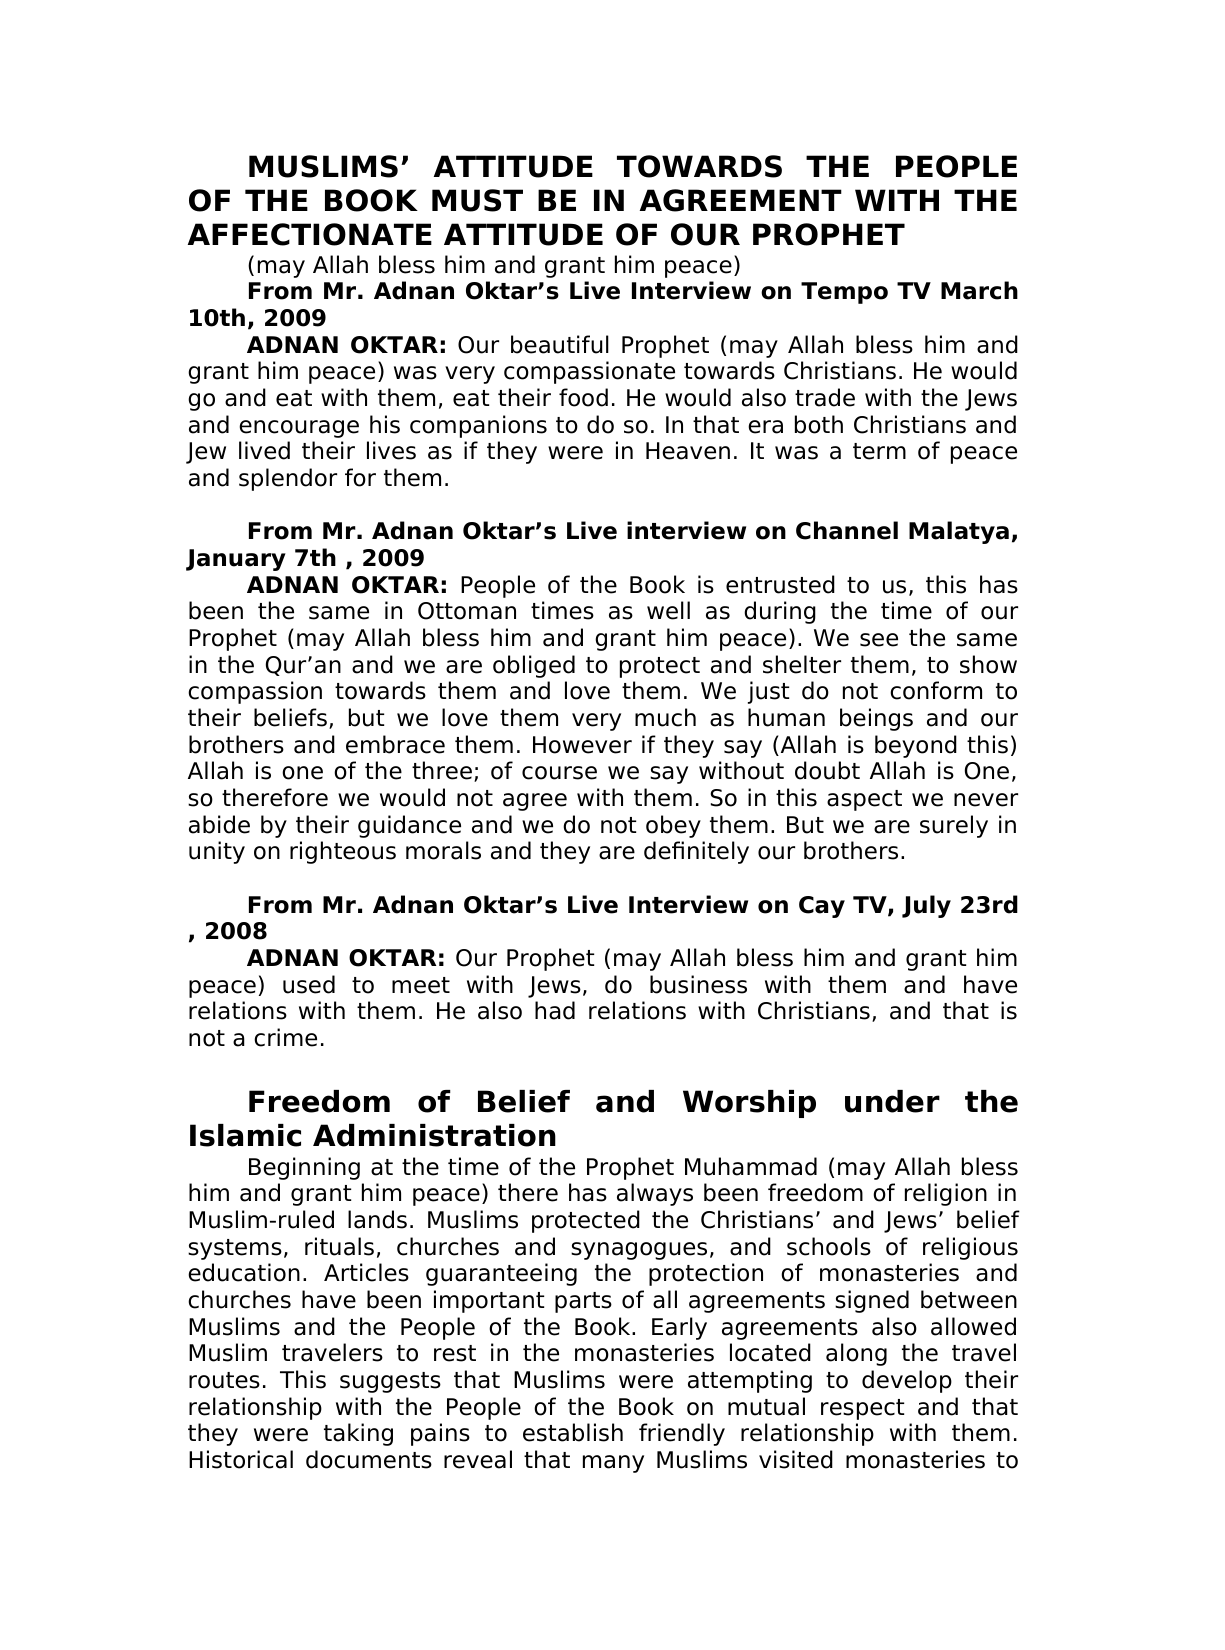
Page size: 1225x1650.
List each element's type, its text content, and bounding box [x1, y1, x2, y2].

text From Mr. Adnan Oktar’s Live Interview on Cay TV, July 23rd , 2008 [187, 892, 1020, 945]
text From Mr. Adnan Oktar’s Live Interview on Tempo TV March 10th, 2009 [187, 278, 1020, 332]
text (may Allah bless him and grant him peace) [187, 252, 1020, 278]
text Beginning at the time of the Prophet Muhammad (may Allah bless him and grant him peace) there has always been freedom of religion in Muslim-ruled lands. Muslims protected the Christians’ and Jews’ belief systems, rituals, churches and synagogues, and schools of religious education. Articles guaranteeing the protection of monasteries and churches have been important parts of all agreements signed between Muslims and the People of the Book. Early agreements also allowed Muslim travelers to rest in the monasteries located along the travel routes. This suggests that Muslims were attempting to develop their relationship with the People of the Book on mutual respect and that they were taking pains to establish friendly relationship with them. Historical documents reveal that many Muslims visited monasteries to [187, 1154, 1020, 1474]
text ADNAN OKTAR: Our beautiful Prophet (may Allah bless him and grant him peace) was very compassionate towards Christians. He would go and eat with them, eat their food. He would also trade with the Jews and encourage his companions to do so. In that era both Christians and Jew lived their lives as if they were in Heaven. It was a term of peace and splendor for them. [187, 332, 1020, 492]
text From Mr. Adnan Oktar’s Live interview on Channel Malatya, January 7th , 2009 [187, 518, 1020, 572]
text ADNAN OKTAR: People of the Book is entrusted to us, this has been the same in Ottoman times as well as during the time of our Prophet (may Allah bless him and grant him peace). We see the same in the Qur’an and we are obliged to protect and shelter them, to show compassion towards them and love them. We just do not conform to their beliefs, but we love them very much as human beings and our brothers and embrace them. However if they say (Allah is beyond this) Allah is one of the three; of course we say without doubt Allah is One, so therefore we would not agree with them. So in this aspect we never abide by their guidance and we do not obey them. But we are surely in unity on righteous morals and they are definitely our brothers. [187, 572, 1020, 865]
text MUSLIMS’ ATTITUDE TOWARDS THE PEOPLE OF THE BOOK MUST BE IN AGREEMENT WITH THE AFFECTIONATE ATTITUDE OF OUR PROPHET [187, 150, 1020, 252]
text ADNAN OKTAR: Our Prophet (may Allah bless him and grant him peace) used to meet with Jews, do business with them and have relations with them. He also had relations with Christians, and that is not a crime. [187, 945, 1020, 1052]
text Freedom of Belief and Worship under the Islamic Administration [187, 1086, 1020, 1154]
